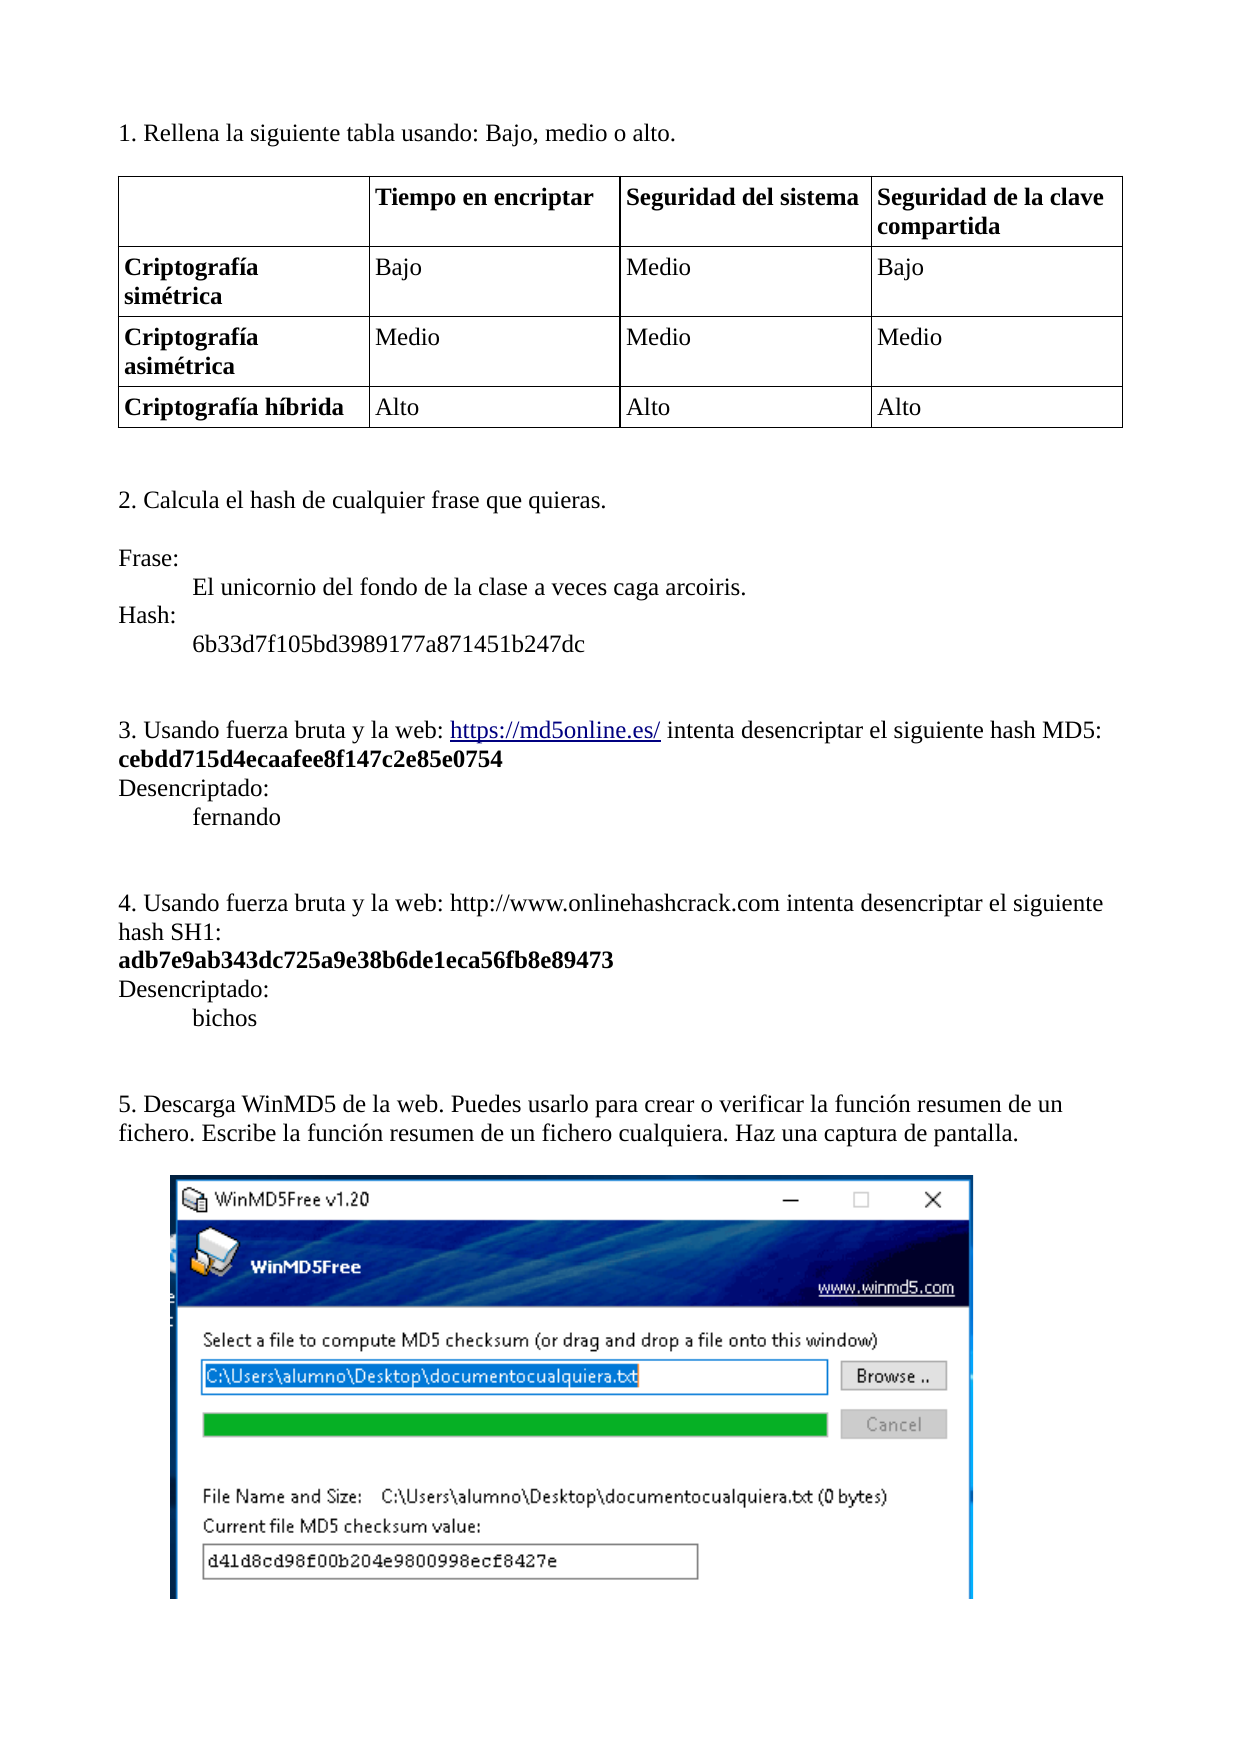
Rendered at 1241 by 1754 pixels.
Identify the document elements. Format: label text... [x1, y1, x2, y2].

text fernando [192, 802, 1122, 830]
picture [170, 1175, 974, 1599]
table_cell Bajo [872, 247, 1122, 316]
text 5. Descarga WinMD5 de la web. Puedes usarlo para crear o verificar la función resumen de un fichero. Escribe la función resumen de un fichero cualquiera. Haz una captura de pantalla. [118, 1089, 1122, 1147]
table_cell Alto [370, 387, 619, 427]
table_cell Alto [621, 387, 871, 427]
table_header Seguridad de la clave compartida [872, 177, 1122, 246]
table_cell Criptografía simétrica [119, 247, 369, 316]
table_cell Criptografía híbrida [119, 387, 369, 427]
text adb7e9ab343dc725a9e38b6de1eca56fb8e89473 [118, 945, 1122, 974]
text Desencriptado: [118, 773, 1122, 802]
table_cell Medio [872, 317, 1122, 386]
text Desencriptado: [118, 974, 1122, 1003]
text 4. Usando fuerza bruta y la web: http://www.onlinehashcrack.com intenta desencriptar el siguiente hash SH1: [118, 888, 1122, 945]
text 1. Rellena la siguiente tabla usando: Bajo, medio o alto. [118, 118, 1122, 147]
text El unicornio del fondo de la clase a veces caga arcoiris. [192, 572, 1122, 600]
text bichos [192, 1003, 1122, 1032]
table_header Tiempo en encriptar [370, 177, 619, 246]
table_header [119, 177, 369, 246]
table_cell Medio [621, 317, 871, 386]
text 2. Calcula el hash de cualquier frase que quieras. [118, 485, 1122, 514]
table_cell Medio [370, 317, 619, 386]
table_header Seguridad del sistema [621, 177, 871, 246]
text Hash: [118, 600, 1122, 629]
text cebdd715d4ecaafee8f147c2e85e0754 [118, 744, 1122, 773]
text Frase: [118, 543, 1122, 572]
text 6b33d7f105bd3989177a871451b247dc [192, 629, 1122, 658]
table_cell Criptografía asimétrica [119, 317, 369, 386]
table_cell Bajo [370, 247, 619, 316]
table_cell Alto [872, 387, 1122, 427]
text 3. Usando fuerza bruta y la web: https://md5online.es/ intenta desencriptar el siguiente hash MD5: [118, 715, 1122, 744]
table_cell Medio [621, 247, 871, 316]
